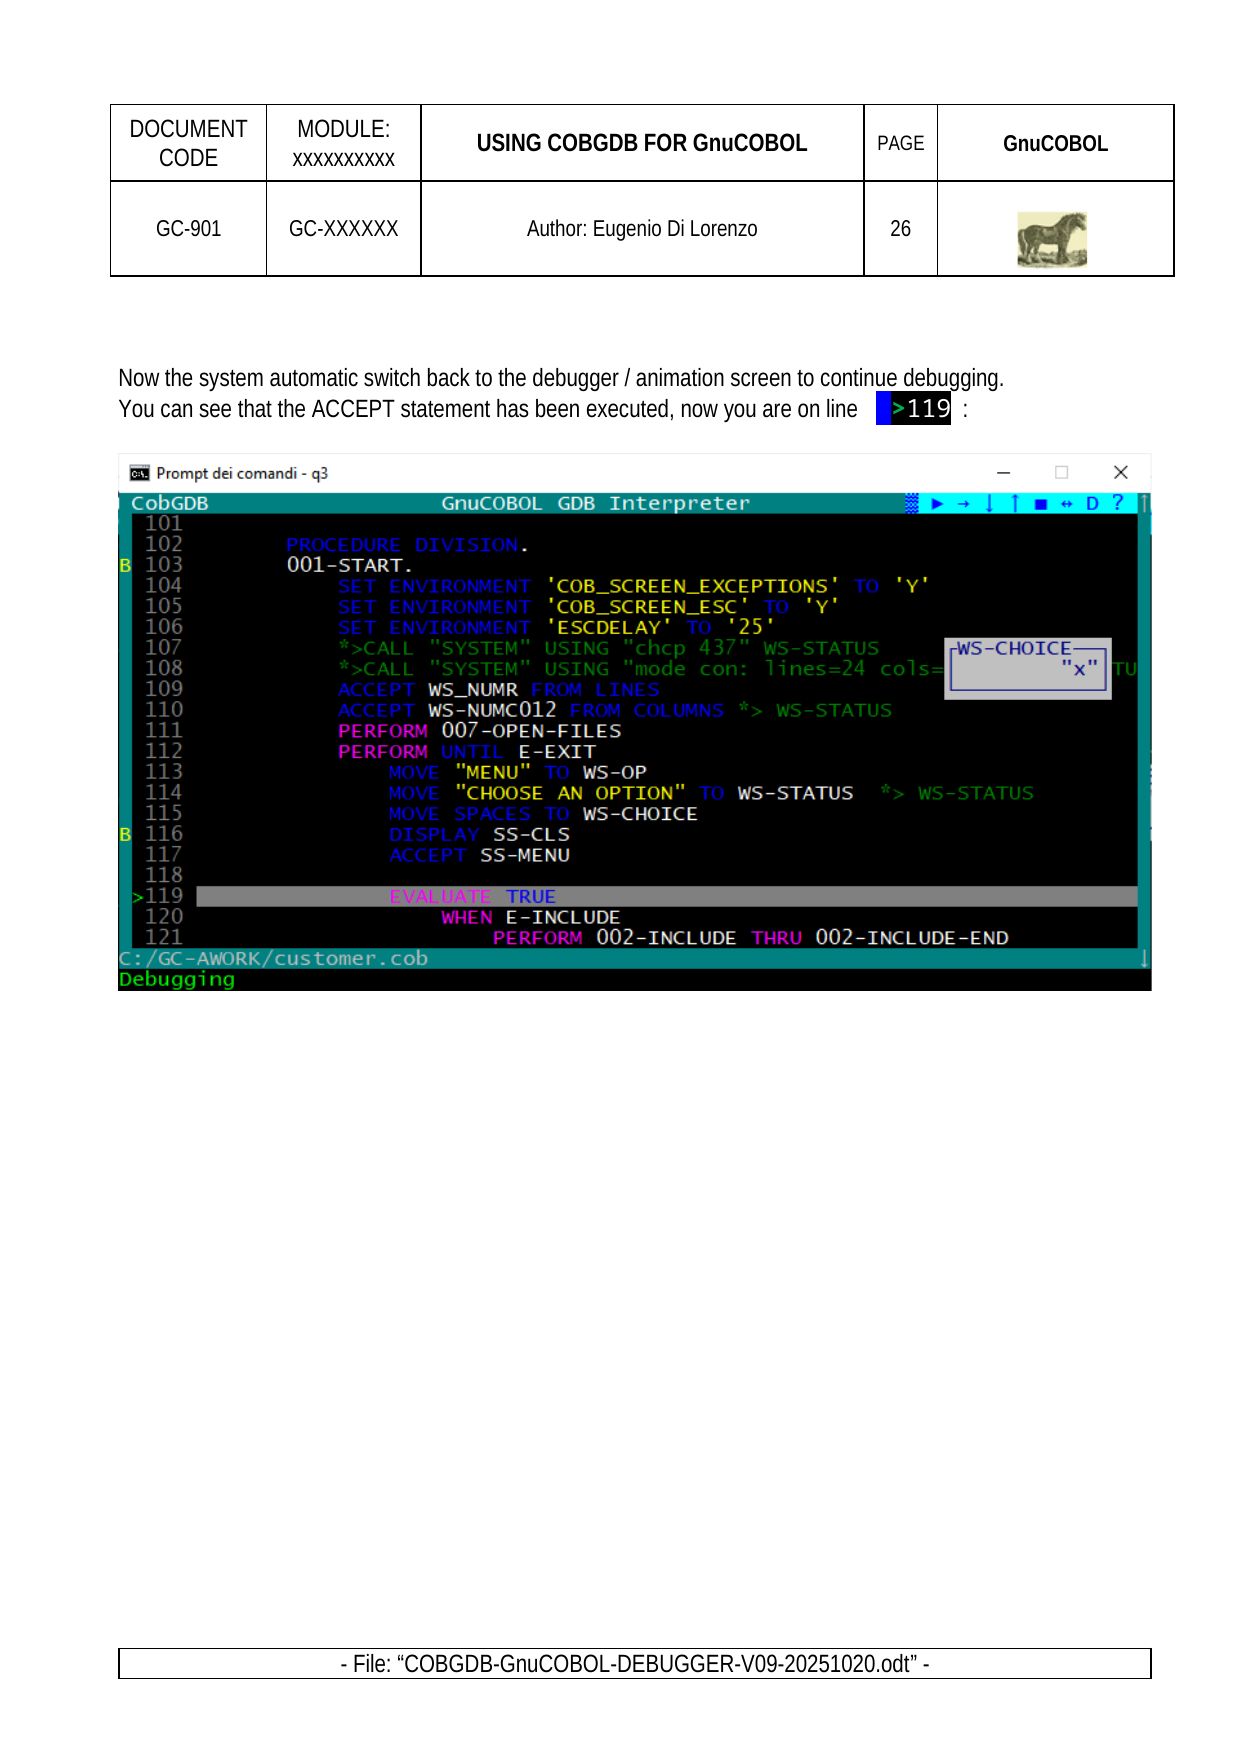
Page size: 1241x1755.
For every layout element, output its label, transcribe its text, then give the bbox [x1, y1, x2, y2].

text You can see that the ACCEPT statement has been executed, now you are on line >119 : [118, 391, 1152, 425]
text Now the system automatic switch back to the debugger / animation screen to continue debugging. [118, 362, 1152, 391]
